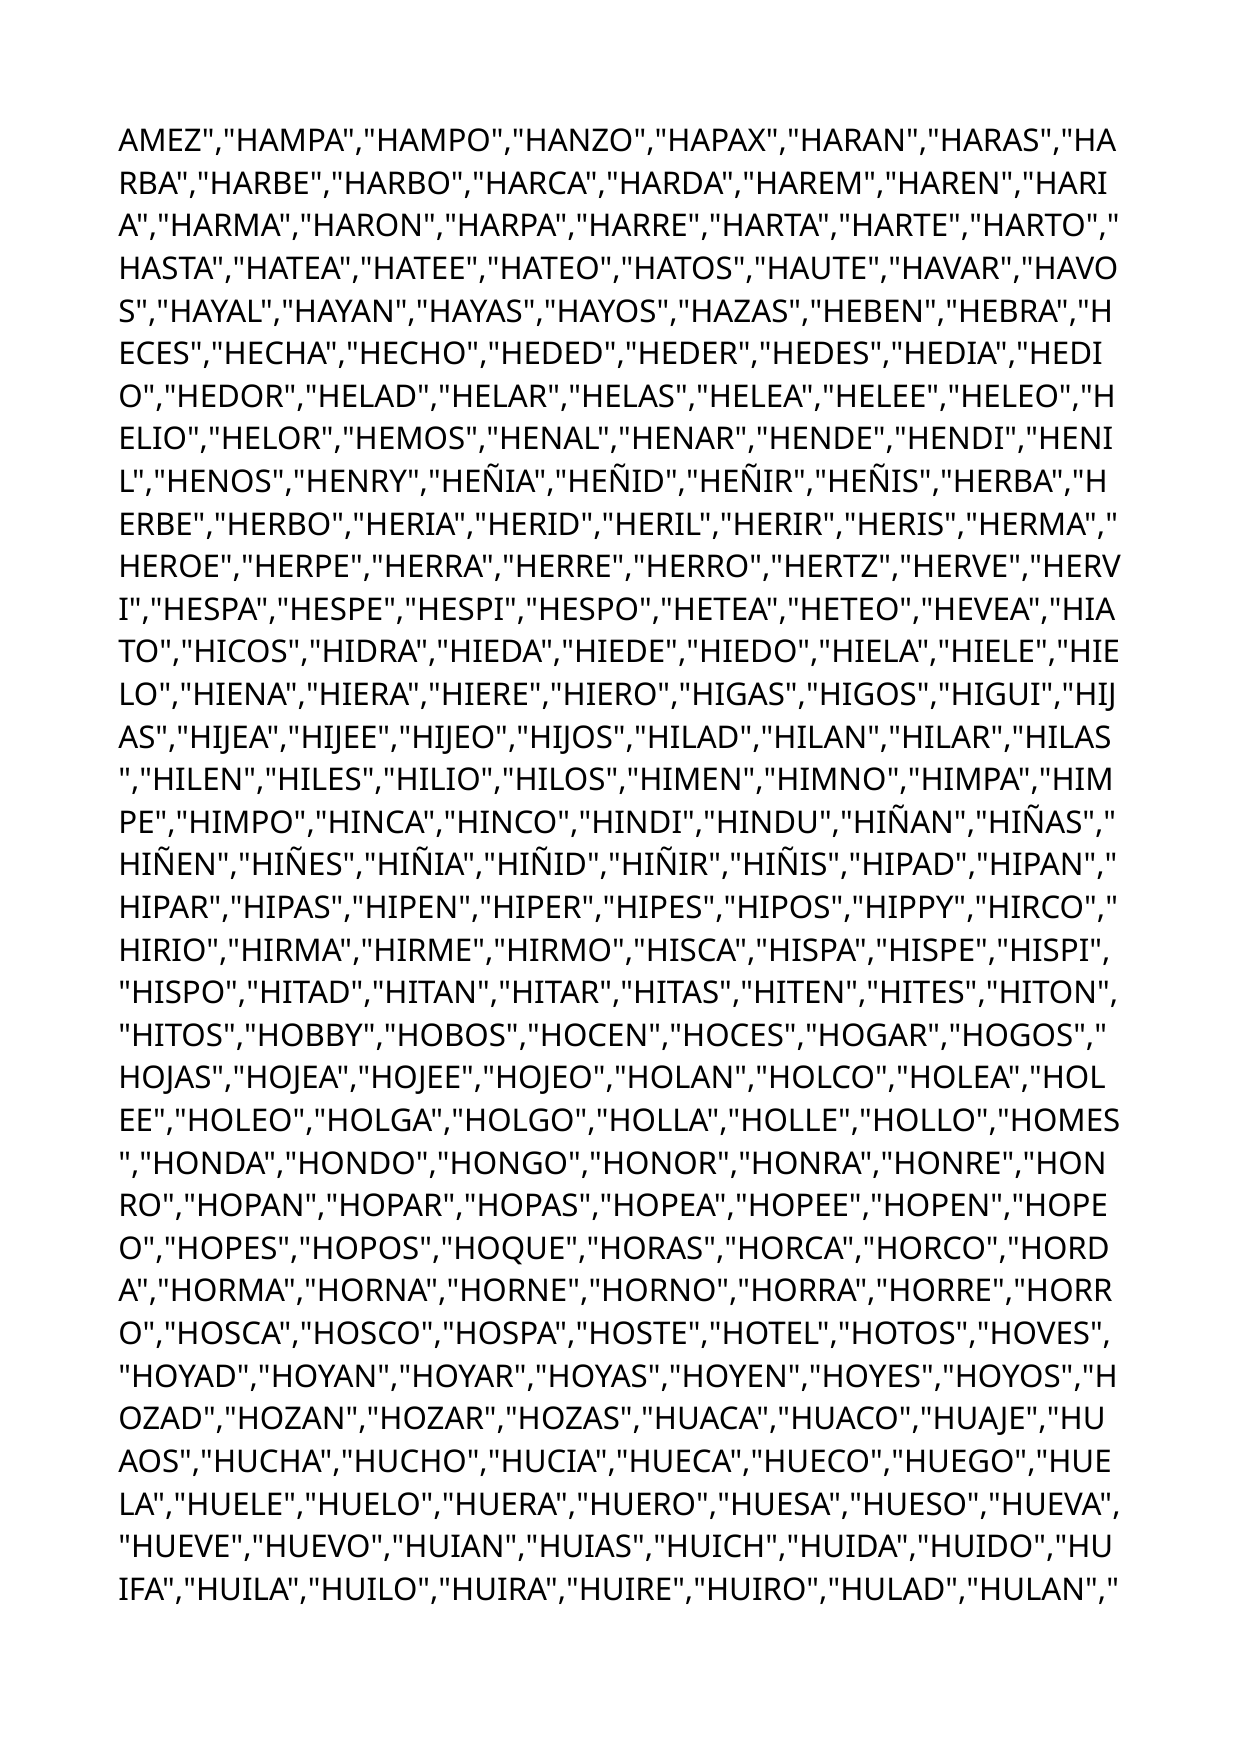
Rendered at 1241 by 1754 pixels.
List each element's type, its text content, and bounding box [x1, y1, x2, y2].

text AMEZ","HAMPA","HAMPO","HANZO","HAPAX","HARAN","HARAS","HARBA","HARBE","HARBO","HARCA","HARDA","HAREM","HAREN","HARIA","HARMA","HARON","HARPA","HARRE","HARTA","HARTE","HARTO","HASTA","HATEA","HATEE","HATEO","HATOS","HAUTE","HAVAR","HAVOS","HAYAL","HAYAN","HAYAS","HAYOS","HAZAS","HEBEN","HEBRA","HECES","HECHA","HECHO","HEDED","HEDER","HEDES","HEDIA","HEDIO","HEDOR","HELAD","HELAR","HELAS","HELEA","HELEE","HELEO","HELIO","HELOR","HEMOS","HENAL","HENAR","HENDE","HENDI","HENIL","HENOS","HENRY","HEÑIA","HEÑID","HEÑIR","HEÑIS","HERBA","HERBE","HERBO","HERIA","HERID","HERIL","HERIR","HERIS","HERMA","HEROE","HERPE","HERRA","HERRE","HERRO","HERTZ","HERVE","HERVI","HESPA","HESPE","HESPI","HESPO","HETEA","HETEO","HEVEA","HIATO","HICOS","HIDRA","HIEDA","HIEDE","HIEDO","HIELA","HIELE","HIELO","HIENA","HIERA","HIERE","HIERO","HIGAS","HIGOS","HIGUI","HIJAS","HIJEA","HIJEE","HIJEO","HIJOS","HILAD","HILAN","HILAR","HILAS","HILEN","HILES","HILIO","HILOS","HIMEN","HIMNO","HIMPA","HIMPE","HIMPO","HINCA","HINCO","HINDI","HINDU","HIÑAN","HIÑAS","HIÑEN","HIÑES","HIÑIA","HIÑID","HIÑIR","HIÑIS","HIPAD","HIPAN","HIPAR","HIPAS","HIPEN","HIPER","HIPES","HIPOS","HIPPY","HIRCO","HIRIO","HIRMA","HIRME","HIRMO","HISCA","HISPA","HISPE","HISPI","HISPO","HITAD","HITAN","HITAR","HITAS","HITEN","HITES","HITON","HITOS","HOBBY","HOBOS","HOCEN","HOCES","HOGAR","HOGOS","HOJAS","HOJEA","HOJEE","HOJEO","HOLAN","HOLCO","HOLEA","HOLEE","HOLEO","HOLGA","HOLGO","HOLLA","HOLLE","HOLLO","HOMES","HONDA","HONDO","HONGO","HONOR","HONRA","HONRE","HONRO","HOPAN","HOPAR","HOPAS","HOPEA","HOPEE","HOPEN","HOPEO","HOPES","HOPOS","HOQUE","HORAS","HORCA","HORCO","HORDA","HORMA","HORNA","HORNE","HORNO","HORRA","HORRE","HORRO","HOSCA","HOSCO","HOSPA","HOSTE","HOTEL","HOTOS","HOVES","HOYAD","HOYAN","HOYAR","HOYAS","HOYEN","HOYES","HOYOS","HOZAD","HOZAN","HOZAR","HOZAS","HUACA","HUACO","HUAJE","HUAOS","HUCHA","HUCHO","HUCIA","HUECA","HUECO","HUEGO","HUELA","HUELE","HUELO","HUERA","HUERO","HUESA","HUESO","HUEVA","HUEVE","HUEVO","HUIAN","HUIAS","HUICH","HUIDA","HUIDO","HUIFA","HUILA","HUILO","HUIRA","HUIRE","HUIRO","HULAD","HULAN"," [118, 118, 1122, 1609]
